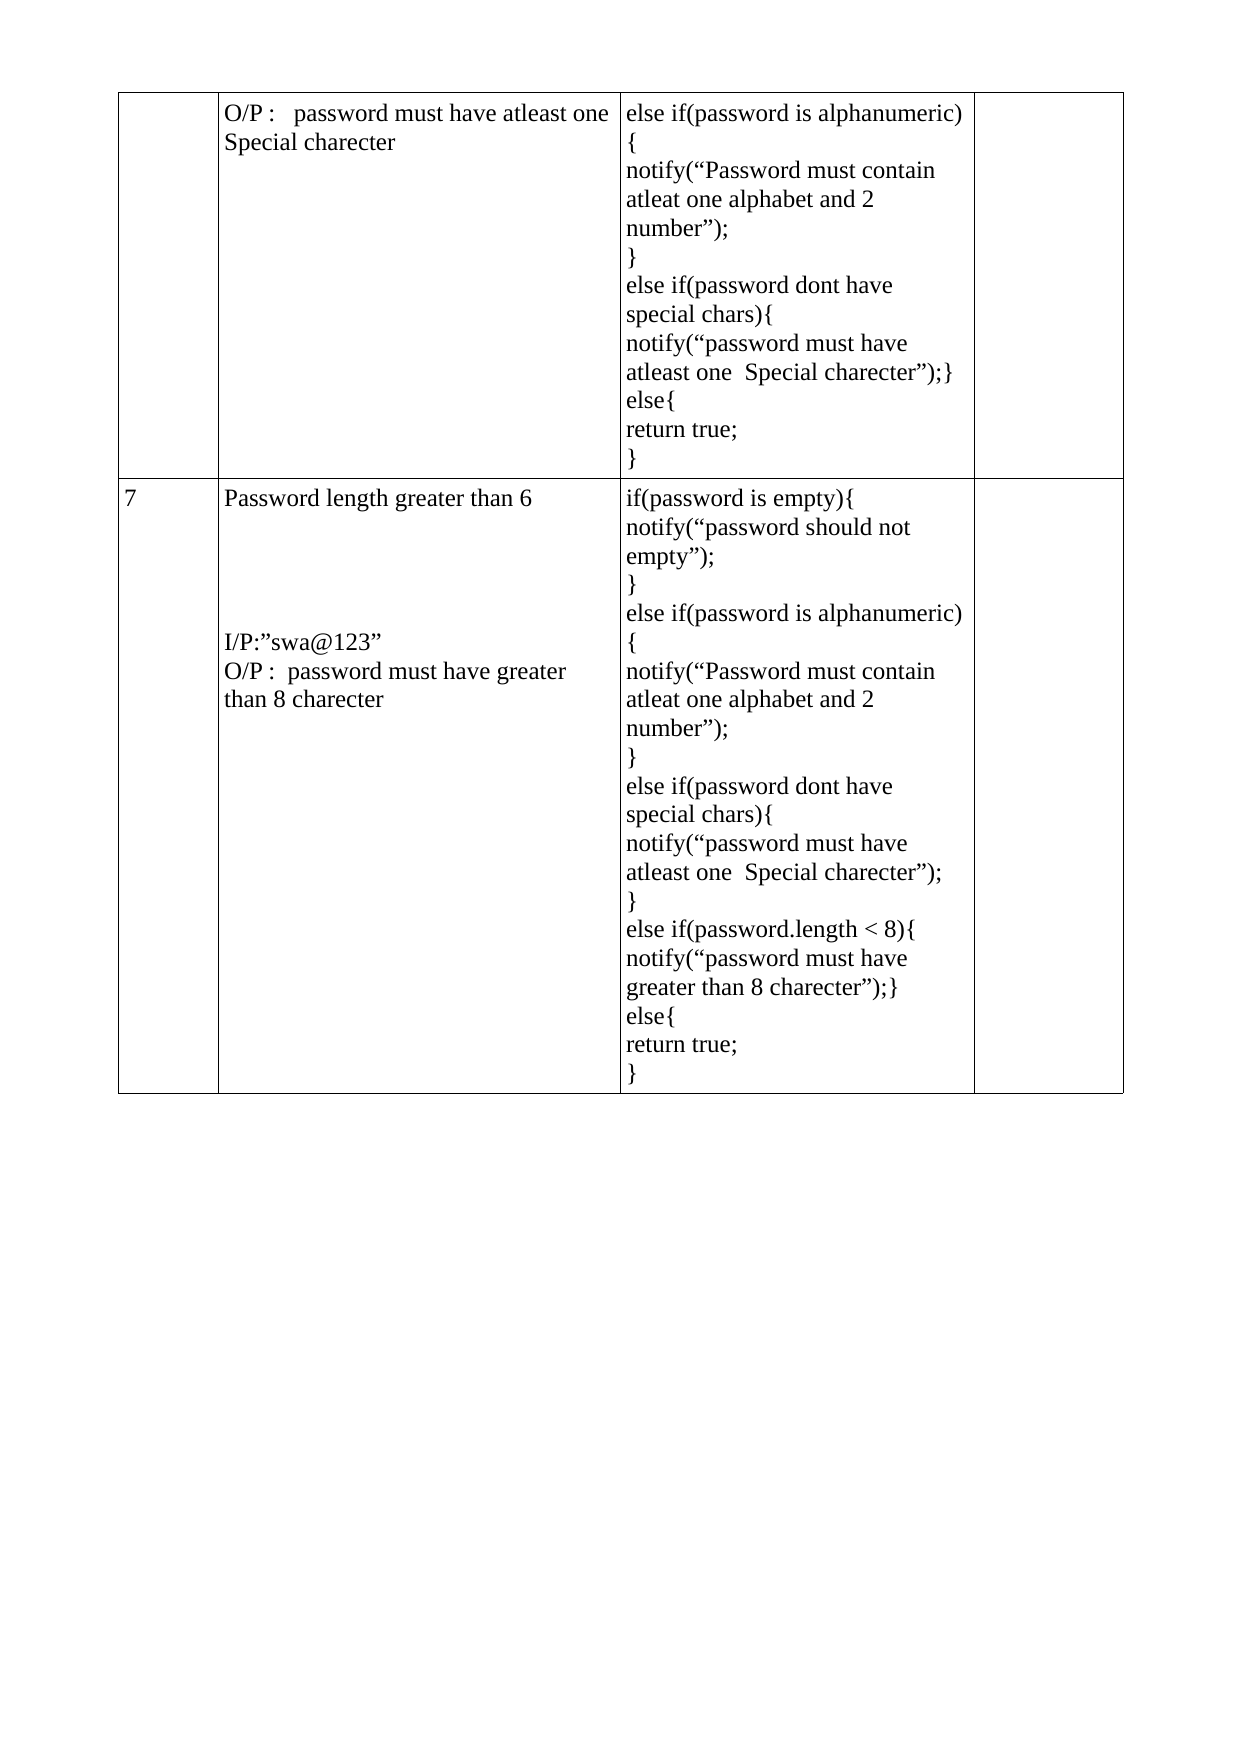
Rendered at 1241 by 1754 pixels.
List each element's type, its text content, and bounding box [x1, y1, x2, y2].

table_cell [975, 479, 1123, 1093]
table_cell Password length greater than 6 I/P:”swa@123” O/P : password must have greater than 8 charecter [219, 479, 620, 1093]
table_cell [975, 93, 1123, 477]
table_cell 7 [119, 479, 218, 1093]
table_cell [119, 93, 218, 477]
table_cell if(password is empty){ notify(“password should not empty”); } else if(password is alphanumeric){ notify(“Password must contain atleat one alphabet and 2 number”); } else if(password dont have special chars){ notify(“password must have atleast one Special charecter”); } else if(password.length < 8){ notify(“password must have greater than 8 charecter”);} else{ return true; } [621, 479, 974, 1093]
table_cell O/P : password must have atleast one Special charecter [219, 93, 620, 477]
table_cell else if(password is alphanumeric){ notify(“Password must contain atleat one alphabet and 2 number”); } else if(password dont have special chars){ notify(“password must have atleast one Special charecter”);} else{ return true; } [621, 93, 974, 477]
